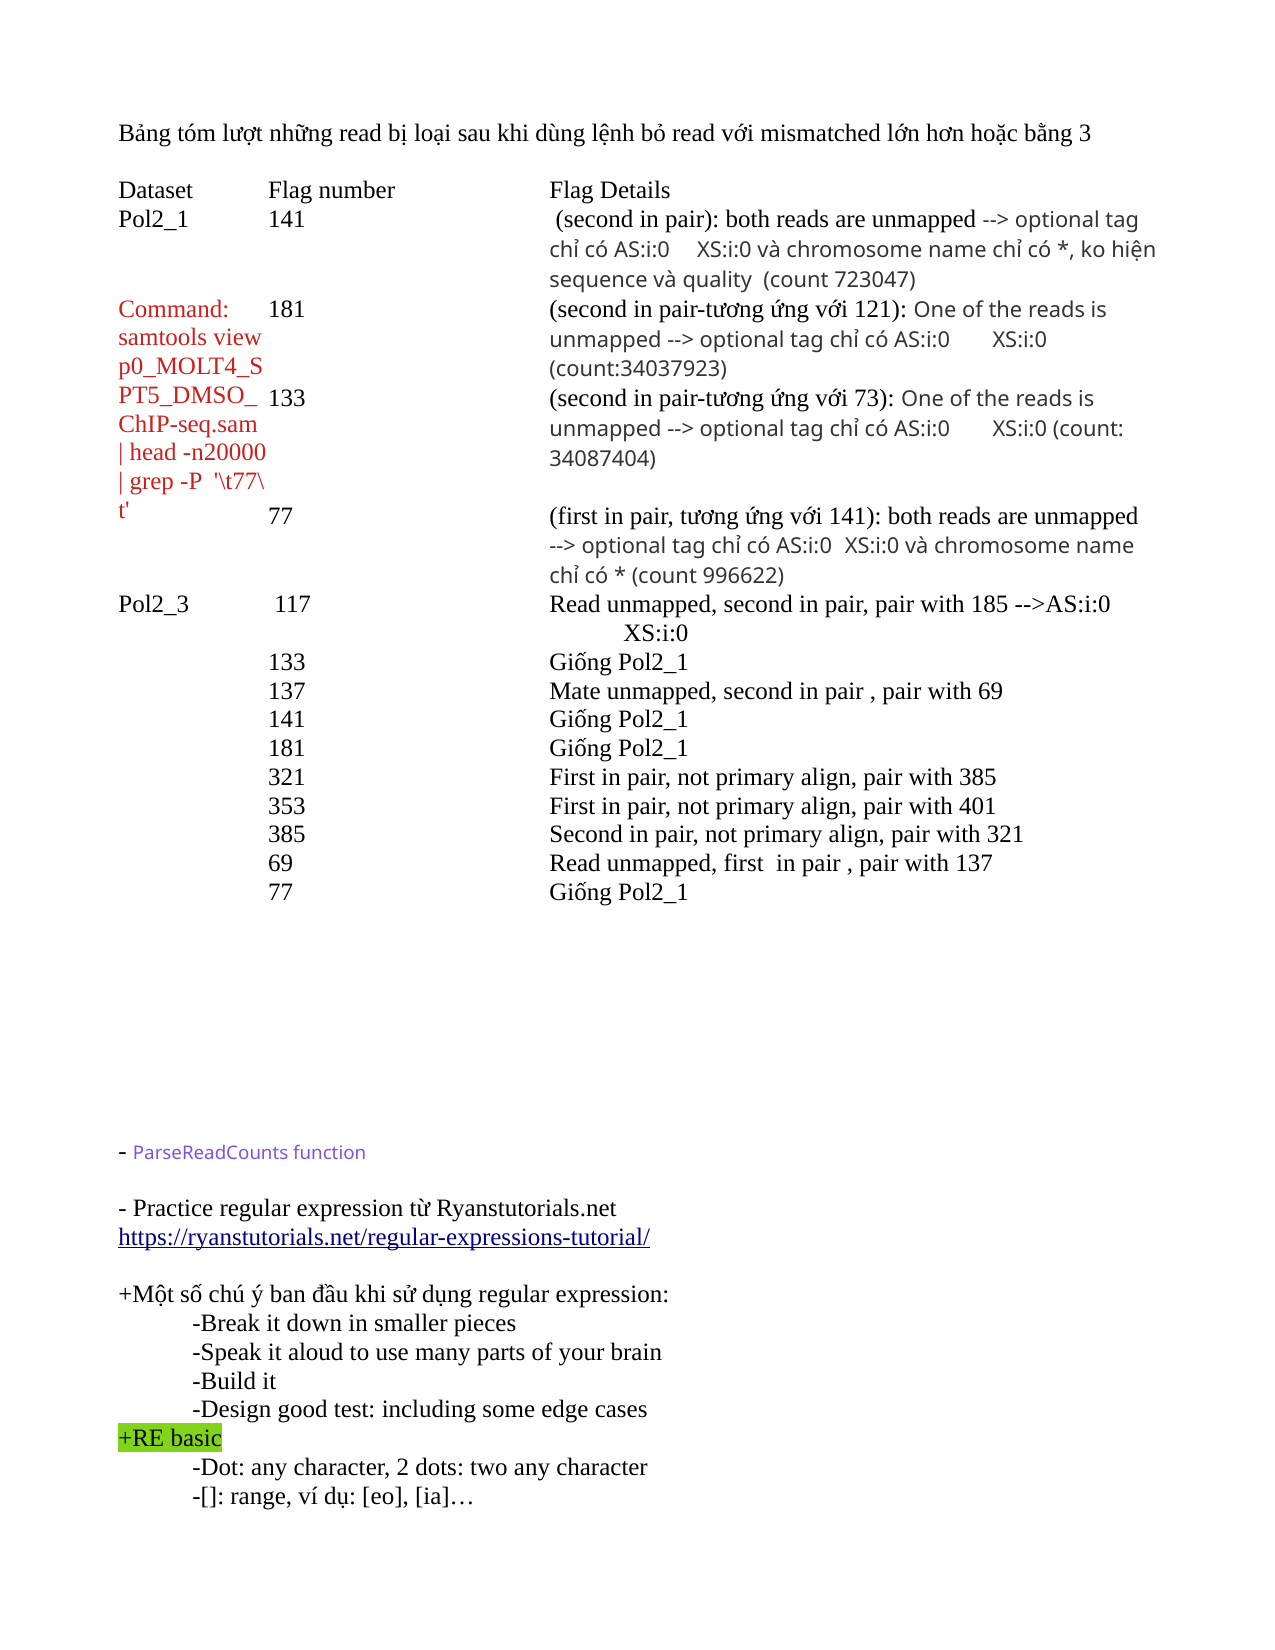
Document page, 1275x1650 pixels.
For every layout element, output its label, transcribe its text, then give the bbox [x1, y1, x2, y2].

table_cell (second in pair-tương ứng với 121): One of the reads is unmapped --> optional tag chỉ có AS:i:0 XS:i:0 (count:34037923) [549, 294, 1157, 383]
table_cell Second in pair, not primary align, pair with 321 [549, 820, 1157, 848]
table_cell 181 [268, 294, 549, 383]
table_cell (second in pair-tương ứng với 73): One of the reads is unmapped --> optional tag chỉ có AS:i:0 XS:i:0 (count: 34087404) [549, 383, 1157, 501]
table_cell (first in pair, tương ứng với 141): both reads are unmapped --> optional tag chỉ có AS:i:0 XS:i:0 và chromosome name chỉ có * (count 996622) [549, 501, 1157, 589]
table_cell [118, 877, 268, 906]
text - Practice regular expression từ Ryanstutorials.net [118, 1193, 1157, 1222]
table_cell [118, 647, 268, 676]
table_cell Giống Pol2_1 [549, 733, 1157, 762]
table_cell 181 [268, 733, 549, 762]
text +Một số chú ý ban đầu khi sử dụng regular expression: [118, 1279, 1157, 1308]
table_cell 133 [268, 647, 549, 676]
table_cell 385 [268, 820, 549, 848]
table_cell 141 [268, 204, 549, 294]
table_cell 137 [268, 676, 549, 704]
text -Break it down in smaller pieces [118, 1308, 1157, 1337]
table_cell (second in pair): both reads are unmapped --> optional tag chỉ có AS:i:0 XS:i:0 và chromosome name chỉ có *, ko hiện sequence và quality (count 723047) [549, 204, 1157, 294]
table_cell 77 [268, 501, 549, 589]
table_cell Giống Pol2_1 [549, 877, 1157, 906]
text -[]: range, ví dụ: [eo], [ia]… [118, 1481, 1157, 1509]
table_cell [118, 848, 268, 877]
table_cell 77 [268, 877, 549, 906]
text Bảng tóm lượt những read bị loại sau khi dùng lệnh bỏ read với mismatched lớn hơn hoặc bằng 3 [118, 118, 1157, 147]
table_cell Giống Pol2_1 [549, 705, 1157, 733]
table_cell Read unmapped, first in pair , pair with 137 [549, 848, 1157, 877]
table_cell [118, 762, 268, 791]
table_cell 69 [268, 848, 549, 877]
table_header Flag number [268, 176, 549, 204]
table_cell 117 [268, 590, 549, 647]
table_cell Mate unmapped, second in pair , pair with 69 [549, 676, 1157, 704]
table_cell [118, 733, 268, 762]
table_cell [118, 820, 268, 848]
table_cell [118, 705, 268, 733]
table_header Flag Details [549, 176, 1157, 204]
table_cell 141 [268, 705, 549, 733]
text -Design good test: including some edge cases [118, 1394, 1157, 1423]
table_cell [118, 791, 268, 819]
table_cell 353 [268, 791, 549, 819]
table_cell [268, 906, 549, 934]
table_cell 321 [268, 762, 549, 791]
text -Speak it aloud to use many parts of your brain [118, 1337, 1157, 1366]
table_cell Pol2_1 [118, 204, 268, 294]
table_header Dataset [118, 176, 268, 204]
text https://ryanstutorials.net/regular-expressions-tutorial/ [118, 1222, 1157, 1251]
table_cell Giống Pol2_1 [549, 647, 1157, 676]
text -Build it [118, 1366, 1157, 1394]
table_cell First in pair, not primary align, pair with 385 [549, 762, 1157, 791]
table_cell Read unmapped, second in pair, pair with 185 -->AS:i:0 XS:i:0 [549, 590, 1157, 647]
table_cell Pol2_3 [118, 590, 268, 647]
table_cell [118, 676, 268, 704]
table_cell 133 [268, 383, 549, 501]
text -Dot: any character, 2 dots: two any character [118, 1452, 1157, 1481]
table_cell First in pair, not primary align, pair with 401 [549, 791, 1157, 819]
table_cell Command: samtools view p0_MOLT4_SPT5_DMSO_ChIP-seq.sam | head -n20000 | grep -P '\t77\t' [118, 294, 268, 589]
table_cell [118, 906, 268, 934]
text - ParseReadCounts function [118, 1136, 1157, 1164]
text +RE basic [118, 1423, 1157, 1452]
table_cell [549, 906, 1157, 934]
